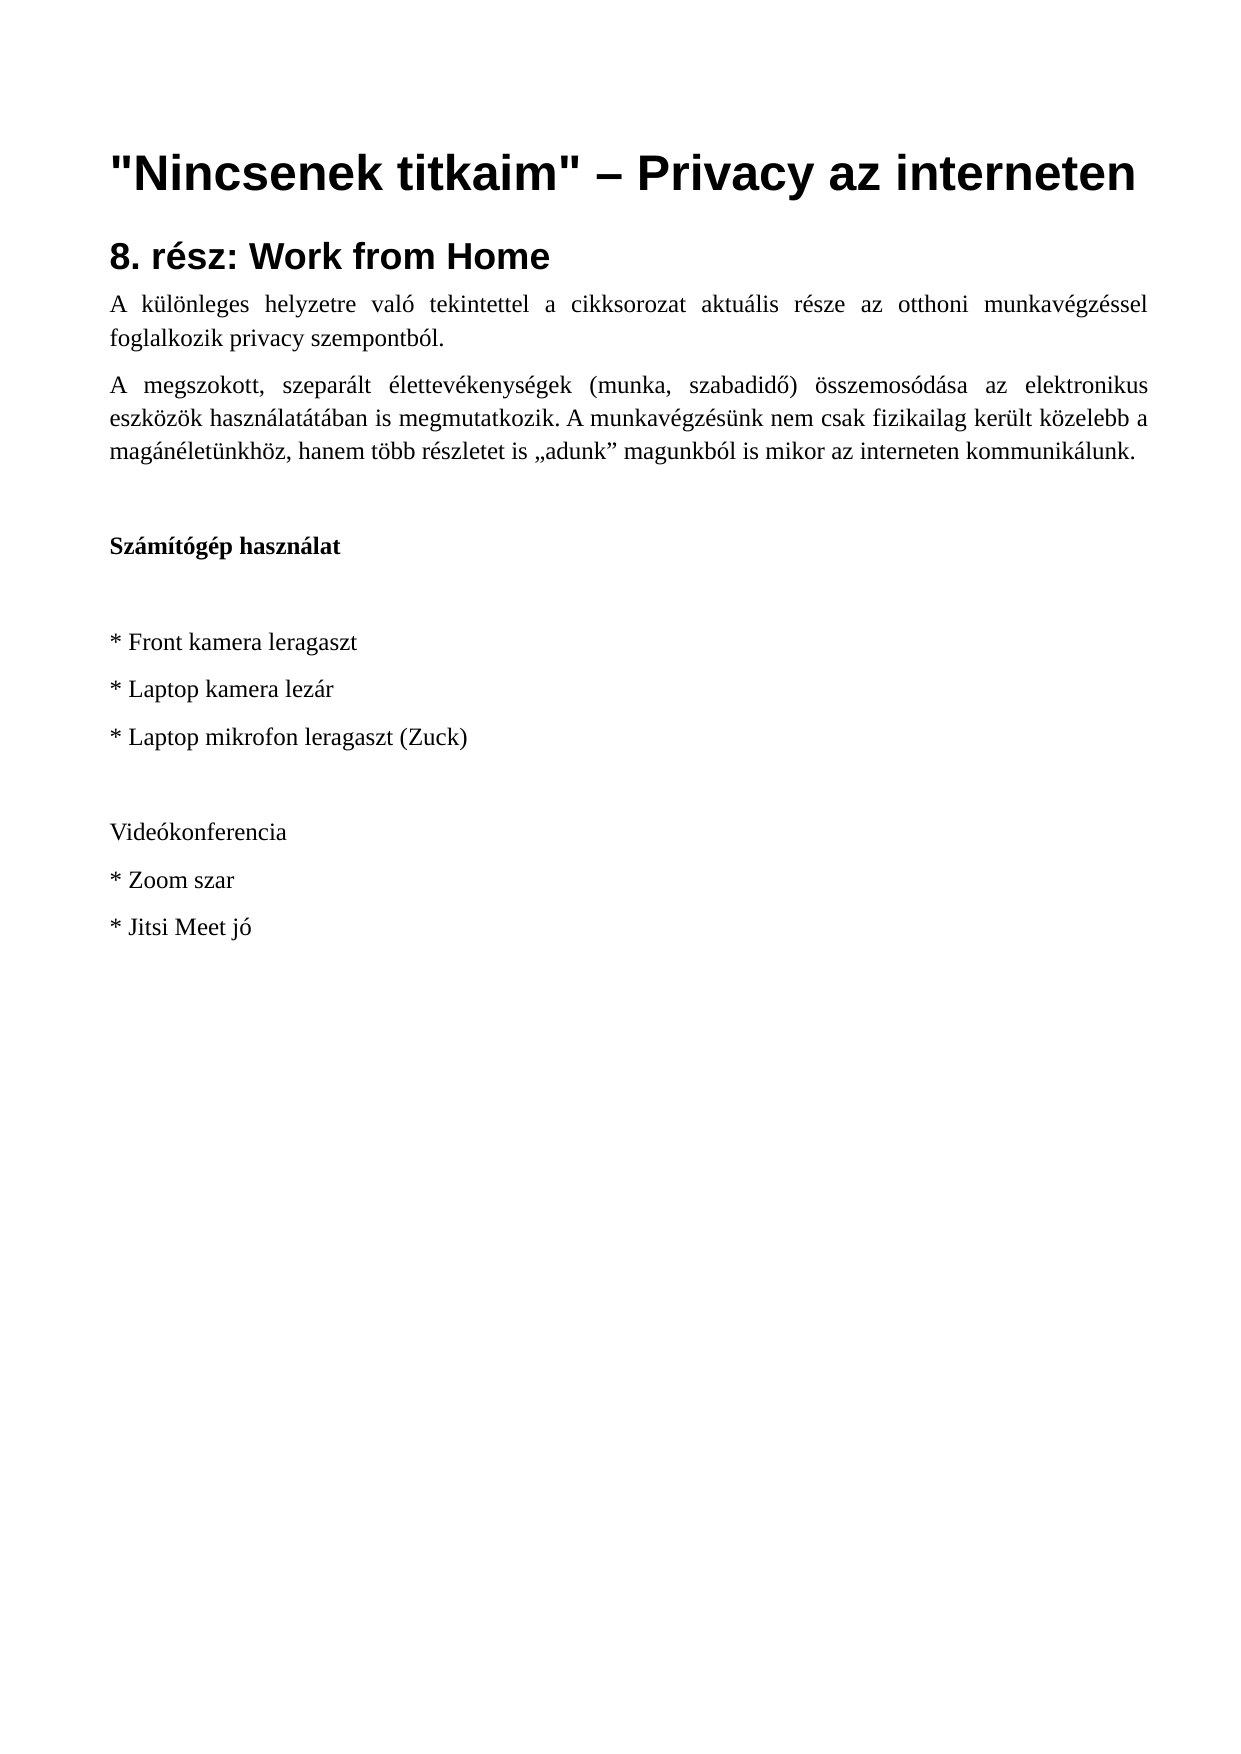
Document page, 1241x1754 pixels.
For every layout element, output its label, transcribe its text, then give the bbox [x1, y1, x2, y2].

text * Laptop kamera lezár [109, 674, 1149, 703]
text * Zoom szar [109, 865, 1149, 893]
text * Jitsi Meet jó [109, 912, 1149, 941]
text A megszokott, szeparált élettevékenységek (munka, szabadidő) összemosódása az elektronikus eszközök használatátában is megmutatkozik. A munkavégzésünk nem csak fizikailag került közelebb a magánéletünkhöz, hanem több részletet is „adunk” magunkból is mikor az interneten kommunikálunk. [109, 370, 1149, 465]
subtitle "Nincsenek titkaim" – Privacy az interneten [109, 143, 1149, 201]
text * Front kamera leragaszt [109, 627, 1149, 655]
subtitle 8. rész: Work from Home [109, 234, 1149, 277]
text * Laptop mikrofon leragaszt (Zuck) [109, 722, 1149, 751]
text A különleges helyzetre való tekintettel a cikksorozat aktuális része az otthoni munkavégzéssel foglalkozik privacy szempontból. [109, 289, 1149, 351]
text Számítógép használat [109, 531, 1149, 560]
text Videókonferencia [109, 817, 1149, 846]
